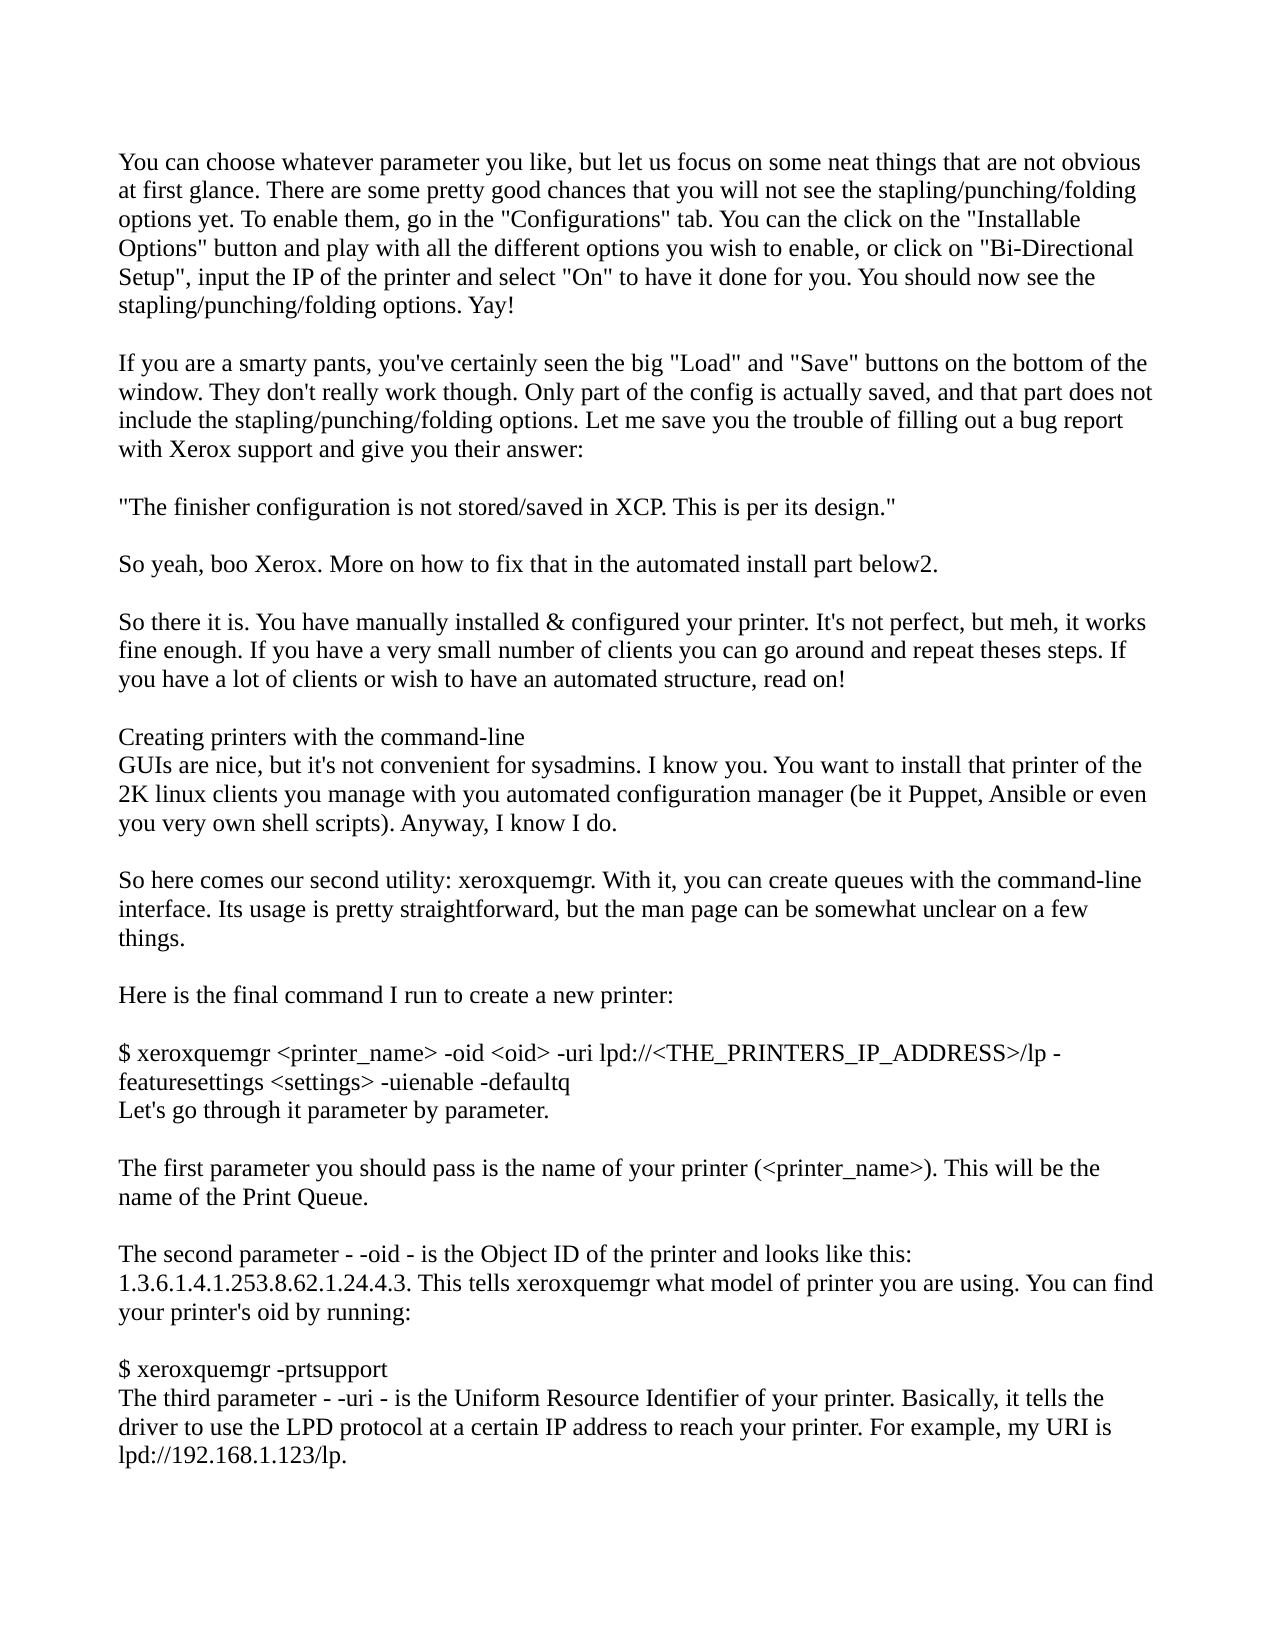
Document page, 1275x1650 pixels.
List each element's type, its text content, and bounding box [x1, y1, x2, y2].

text You can choose whatever parameter you like, but let us focus on some neat things that are not obvious at first glance. There are some pretty good chances that you will not see the stapling/punching/folding options yet. To enable them, go in the "Configurations" tab. You can the click on the "Installable Options" button and play with all the different options you wish to enable, or click on "Bi-Directional Setup", input the IP of the printer and select "On" to have it done for you. You should now see the stapling/punching/folding options. Yay! [118, 147, 1157, 319]
text Creating printers with the command-line [118, 722, 1157, 751]
text Let's go through it parameter by parameter. [118, 1096, 1157, 1124]
text So yeah, boo Xerox. More on how to fix that in the automated install part below2. [118, 549, 1157, 578]
text The third parameter - -uri - is the Uniform Resource Identifier of your printer. Basically, it tells the driver to use the LPD protocol at a certain IP address to reach your printer. For example, my URI is lpd://192.168.1.123/lp. [118, 1383, 1157, 1469]
text $ xeroxquemgr -prtsupport [118, 1354, 1157, 1383]
text $ xeroxquemgr <printer_name> -oid <oid> -uri lpd://<THE_PRINTERS_IP_ADDRESS>/lp -featuresettings <settings> -uienable -defaultq [118, 1038, 1157, 1096]
text "The finisher configuration is not stored/saved in XCP. This is per its design." [118, 492, 1157, 521]
text Here is the final command I run to create a new printer: [118, 981, 1157, 1009]
text The second parameter - -oid - is the Object ID of the printer and looks like this: 1.3.6.1.4.1.253.8.62.1.24.4.3. This tells xeroxquemgr what model of printer you are using. You can find your printer's oid by running: [118, 1239, 1157, 1326]
text So here comes our second utility: xeroxquemgr. With it, you can create queues with the command-line interface. Its usage is pretty straightforward, but the man page can be somewhat unclear on a few things. [118, 866, 1157, 952]
text The first parameter you should pass is the name of your printer (<printer_name>). This will be the name of the Print Queue. [118, 1153, 1157, 1211]
text So there it is. You have manually installed & configured your printer. It's not perfect, but meh, it works fine enough. If you have a very small number of clients you can go around and repeat theses steps. If you have a lot of clients or wish to have an automated structure, read on! [118, 607, 1157, 693]
text If you are a smarty pants, you've certainly seen the big "Load" and "Save" buttons on the bottom of the window. They don't really work though. Only part of the config is actually saved, and that part does not include the stapling/punching/folding options. Let me save you the trouble of filling out a bug report with Xerox support and give you their answer: [118, 348, 1157, 463]
text GUIs are nice, but it's not convenient for sysadmins. I know you. You want to install that printer of the 2K linux clients you manage with you automated configuration manager (be it Puppet, Ansible or even you very own shell scripts). Anyway, I know I do. [118, 751, 1157, 837]
